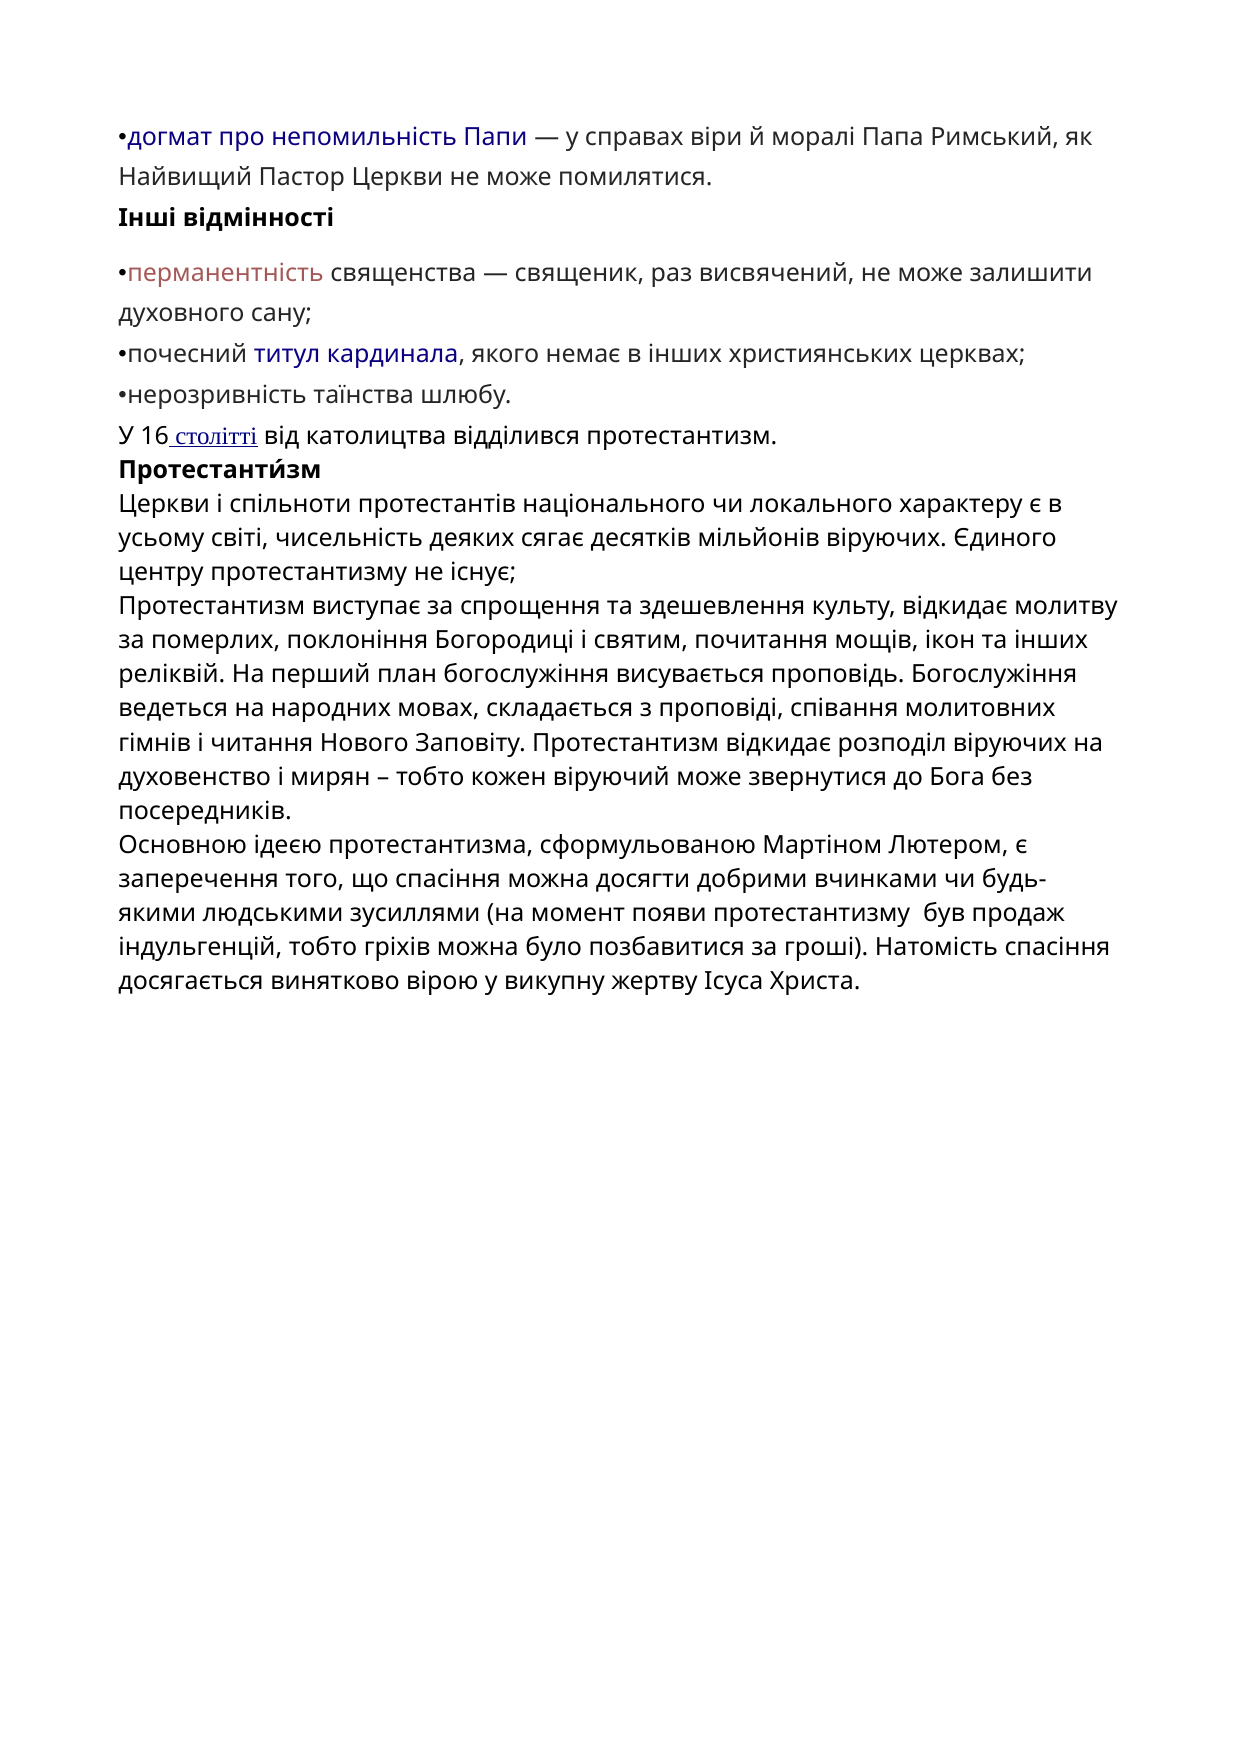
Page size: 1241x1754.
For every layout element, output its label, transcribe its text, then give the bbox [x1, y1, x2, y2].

list догмат про непомильність Папи — у справах віри й моралі Папа Римський, як Найвищий Пастор Церкви не може помилятися. [118, 118, 1122, 193]
subtitle Інші відмінності [118, 200, 1122, 234]
list почесний титул кардинала, якого немає в інших християнських церквах; [118, 336, 1122, 370]
list нерозривність таїнства шлюбу. [118, 377, 1122, 411]
text Протестантизм виступає за спрощення та здешевлення культу, відкидає молитву за померлих, поклоніння Богородиці і святим, почитання мощів, ікон та інших реліквій. На перший план богослужіння висувається проповідь. Богослужіння ведеться на народних мовах, складається з проповіді, співання молитовних гімнів і читання Нового Заповіту. Протестантизм відкидає розподіл віруючих на духовенство і мирян – тобто кожен віруючий може звернутися до Бога без посередників. [118, 588, 1122, 826]
text Протестанти́зм [118, 452, 1122, 486]
list У 16 столітті від католицтва відділився протестантизм. [118, 418, 1122, 452]
list перманентність священства — священик, раз висвячений, не може залишити духовного сану; [118, 254, 1122, 329]
text Церкви і спільноти протестантів національного чи локального характеру є в усьому світі, чисельність деяких сягає десятків мільйонів віруючих. Єдиного центру протестантизму не існує; [118, 486, 1122, 588]
text Основною ідеєю протестантизма, сформульованою Мартіном Лютером, є заперечення того, що спасіння можна досягти добрими вчинками чи будь-якими людськими зусиллями (на момент появи протестантизму був продаж індульгенцій, тобто гріхів можна було позбавитися за гроші). Натомість спасіння досягається винятково вірою у викупну жертву Ісуса Христа. [118, 826, 1122, 997]
